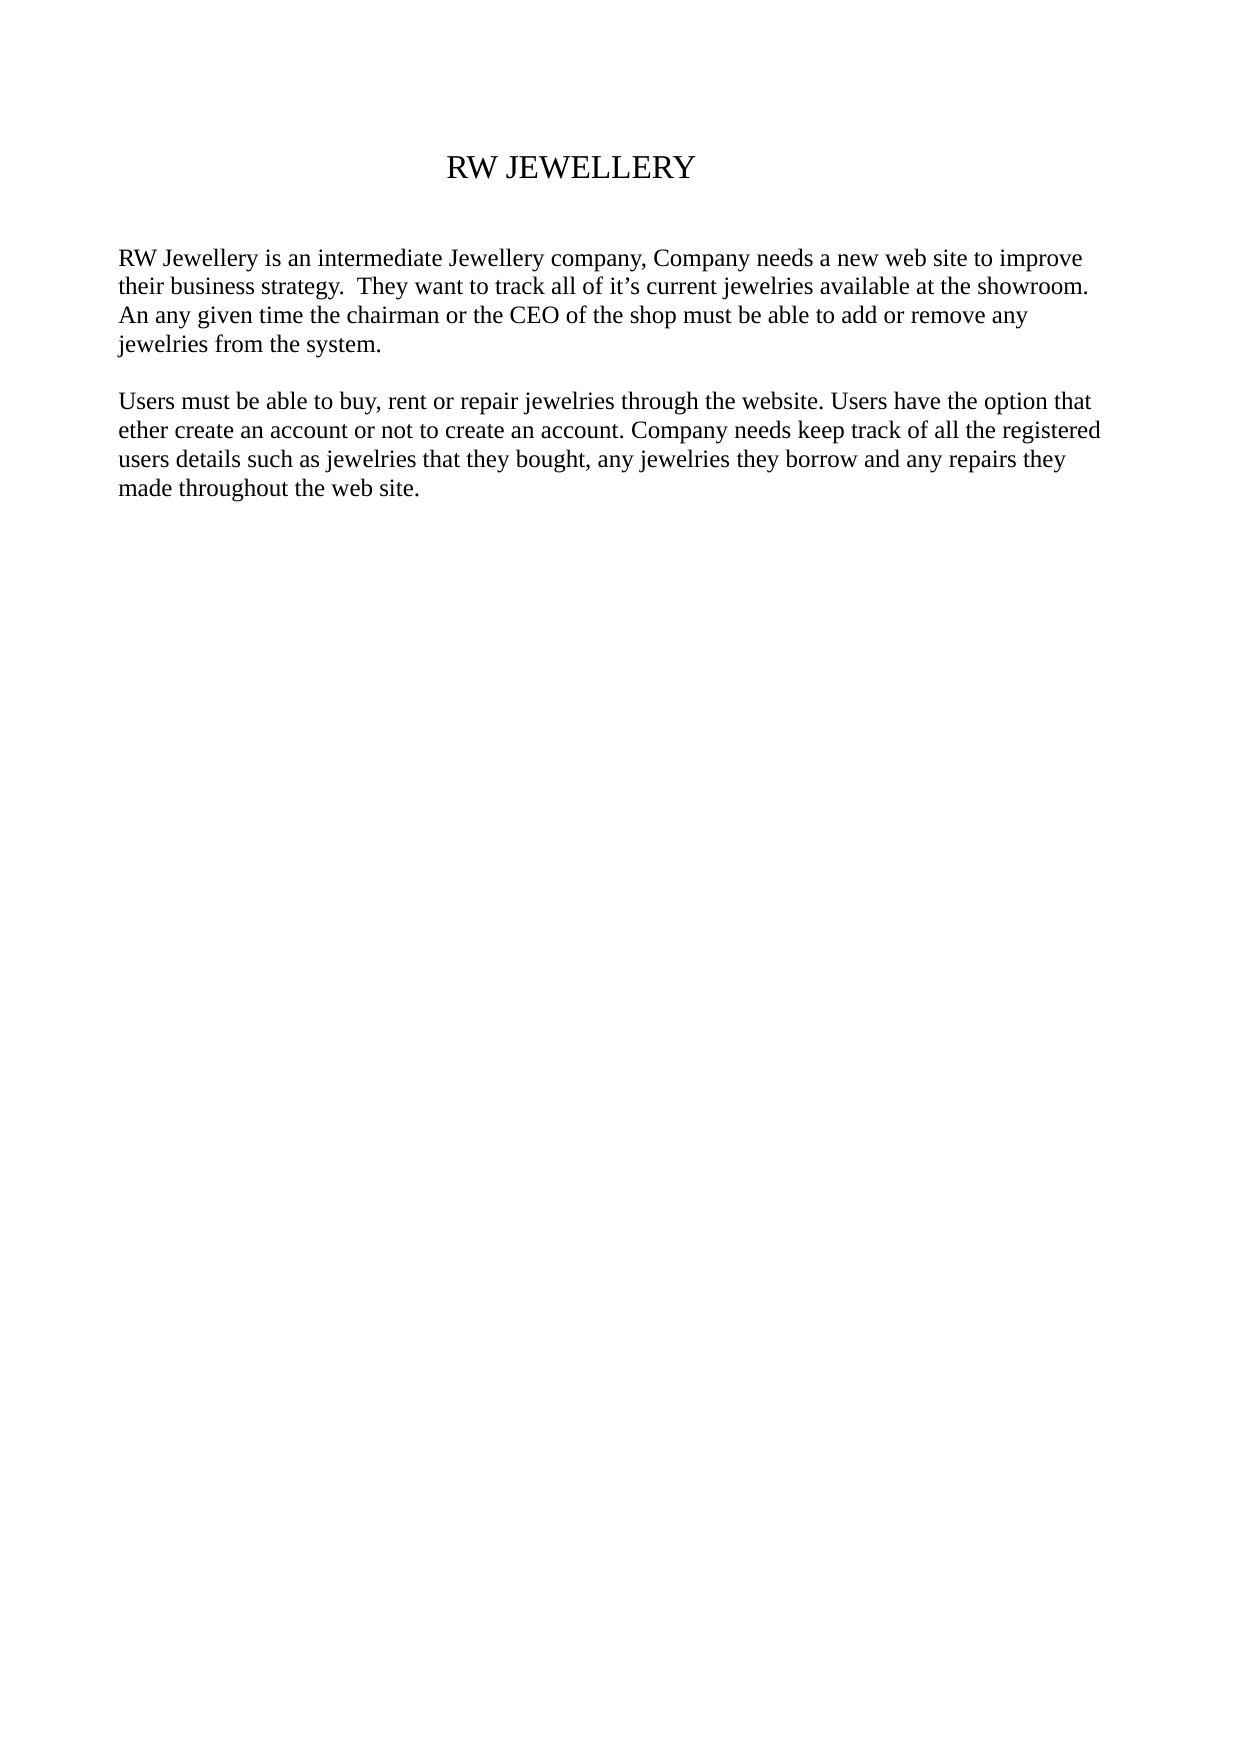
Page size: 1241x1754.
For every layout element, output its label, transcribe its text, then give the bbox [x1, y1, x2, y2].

text RW Jewellery is an intermediate Jewellery company, Company needs a new web site to improve their business strategy. They want to track all of it’s current jewelries available at the showroom. [118, 243, 1122, 300]
text Users must be able to buy, rent or repair jewelries through the website. Users have the option that ether create an account or not to create an account. Company needs keep track of all the registered users details such as jewelries that they bought, any jewelries they borrow and any repairs they made throughout the web site. [118, 386, 1122, 501]
text An any given time the chairman or the CEO of the shop must be able to add or remove any jewelries from the system. [118, 300, 1122, 358]
text RW JEWELLERY [118, 147, 1122, 185]
